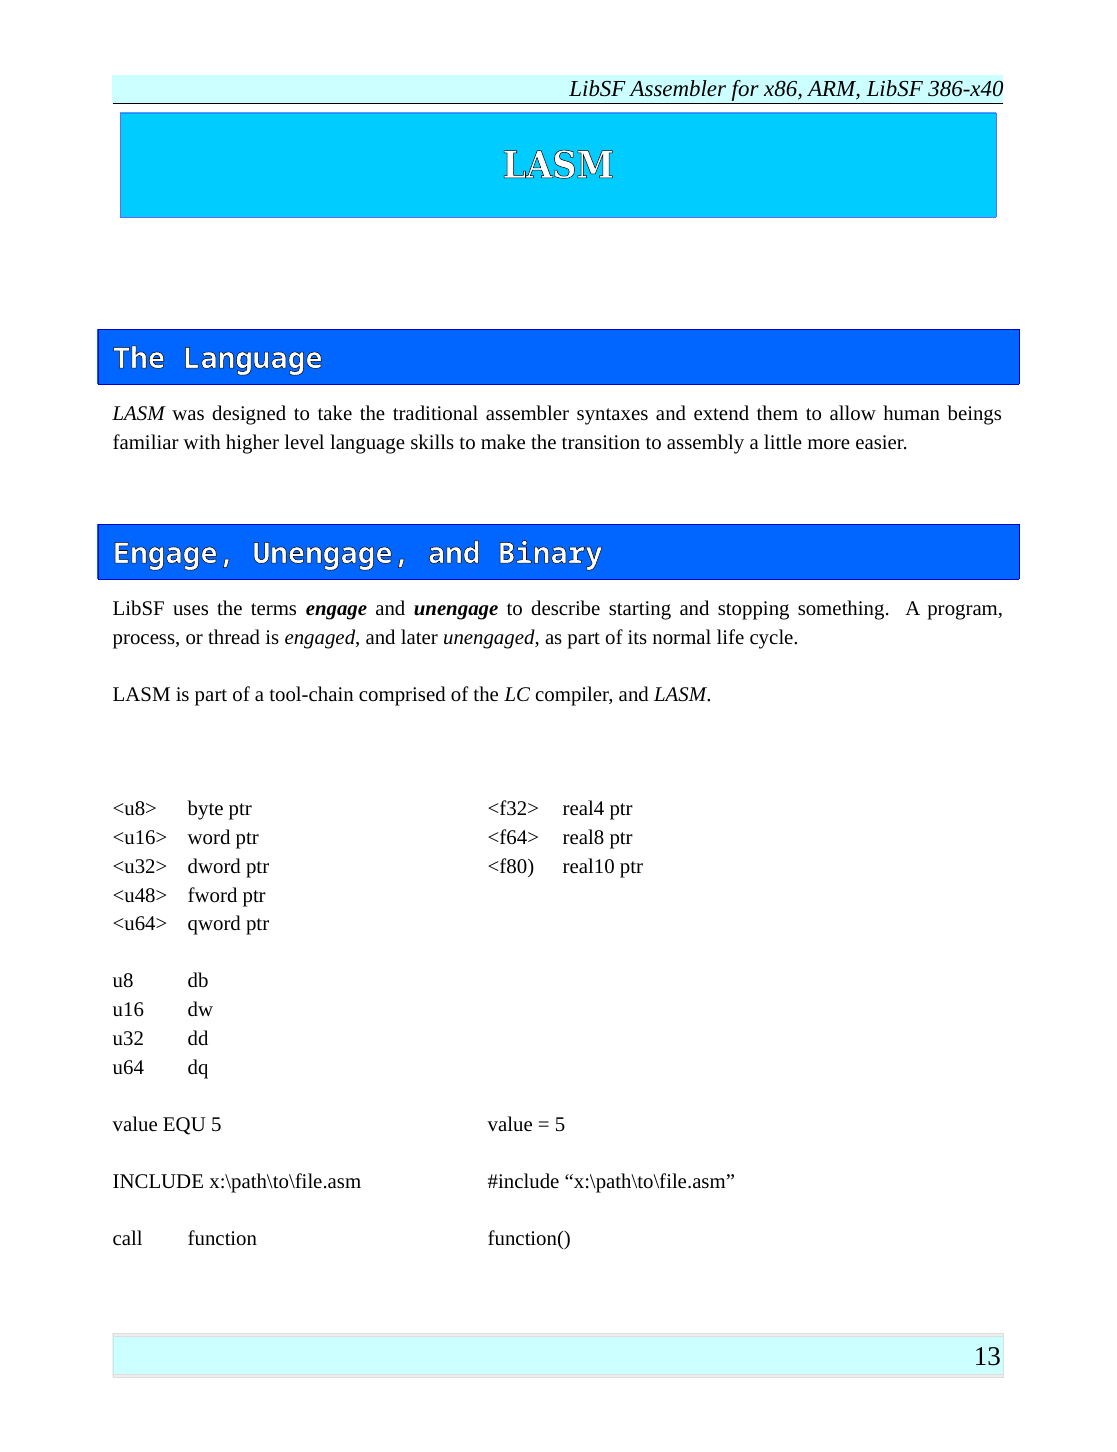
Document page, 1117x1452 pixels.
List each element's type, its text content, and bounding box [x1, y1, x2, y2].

subtitle The Language [99, 330, 1019, 384]
text value EQU 5 value = 5 [112, 1112, 1003, 1136]
text <u8> byte ptr <f32> real4 ptr <u16> word ptr <f64> real8 ptr <u32> dword ptr <f80) real10 ptr <u48> fword ptr <u64> qword ptr [112, 796, 1003, 935]
title LASM [121, 114, 996, 217]
text LASM is part of a tool-chain comprised of the LC compiler, and LASM. [112, 682, 1003, 706]
text LASM was designed to take the traditional assembler syntaxes and extend them to allow human beings familiar with higher level language skills to make the transition to assembly a little more easier. [112, 401, 1003, 454]
text LibSF uses the terms engage and unengage to describe starting and stopping something. A program, process, or thread is engaged, and later unengaged, as part of its normal life cycle. [112, 596, 1003, 649]
text call function function() [112, 1226, 1003, 1250]
subtitle Engage, Unengage, and Binary [99, 525, 1019, 579]
text INCLUDE x:\path\to\file.asm #include “x:\path\to\file.asm” [112, 1169, 1003, 1193]
text u8 db u16 dw u32 dd u64 dq [112, 968, 1003, 1079]
